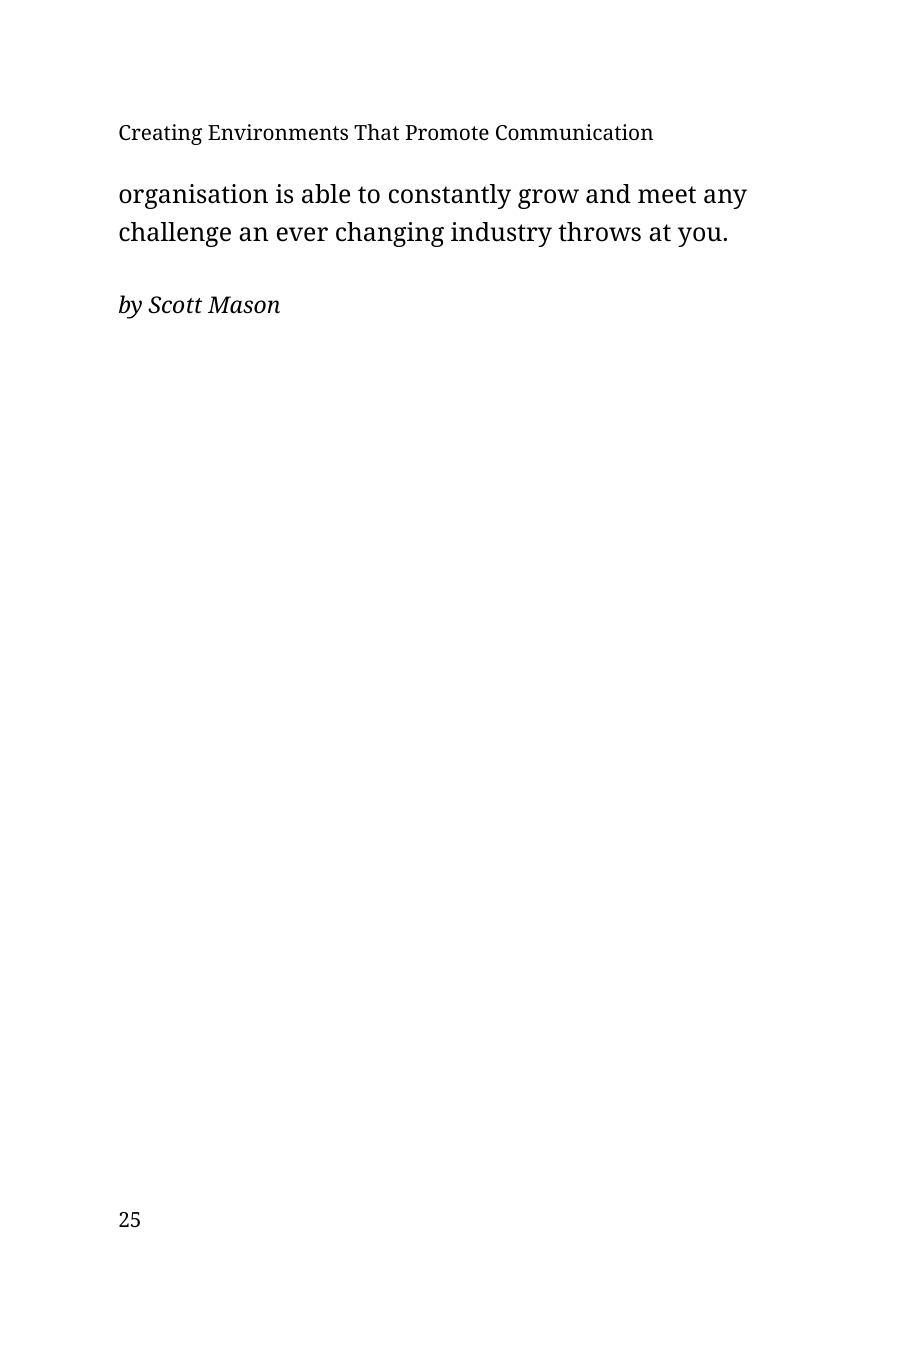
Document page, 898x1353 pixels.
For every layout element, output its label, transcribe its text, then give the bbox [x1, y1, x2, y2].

text by Scott Mason [118, 289, 779, 321]
text organisation is able to constantly grow and meet any challenge an ever changing industry throws at you. [118, 177, 779, 248]
